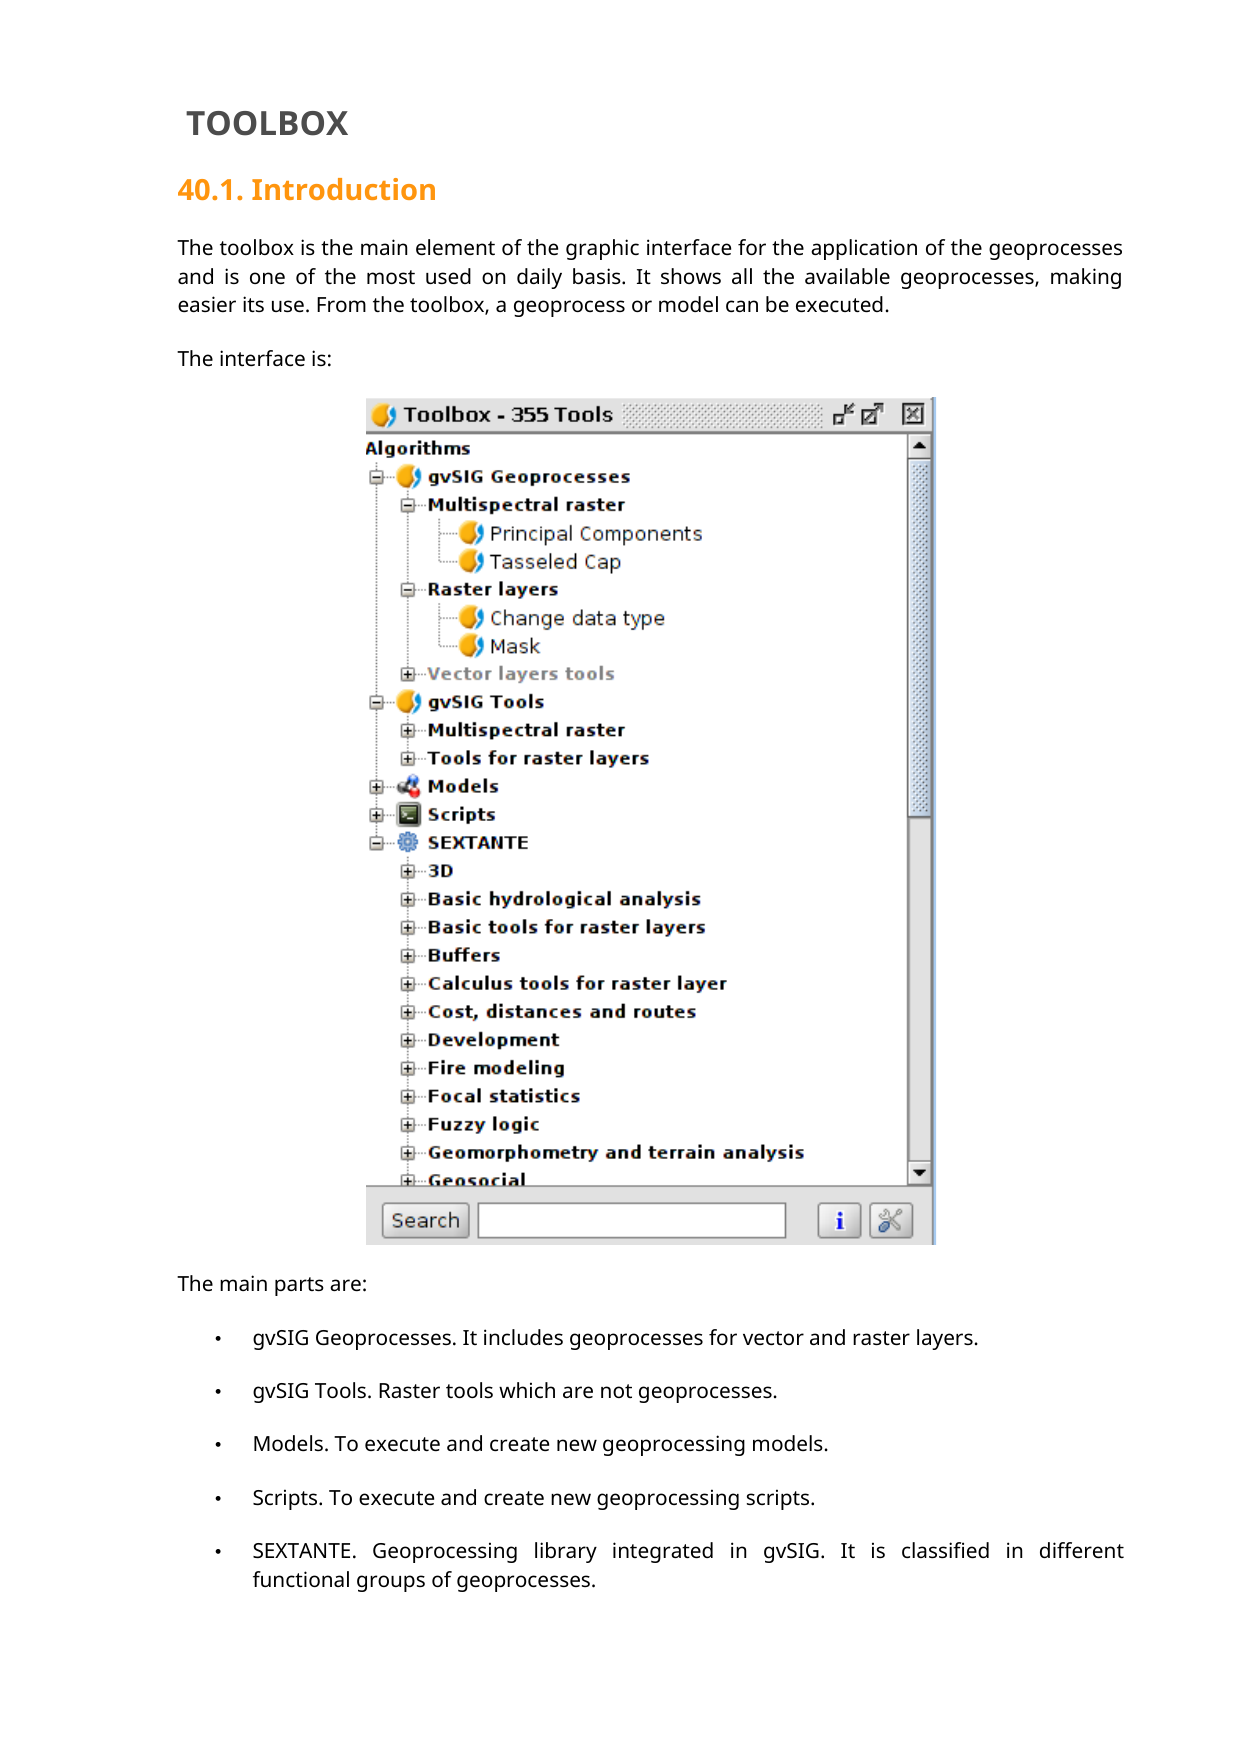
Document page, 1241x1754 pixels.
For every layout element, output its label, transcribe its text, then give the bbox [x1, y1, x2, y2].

text The toolbox is the main element of the graphic interface for the application of the geoprocesses and is one of the most used on daily basis. It shows all the available geoprocesses, making easier its use. From the toolbox, a geoprocess or model can be executed. [177, 233, 1125, 319]
picture [366, 397, 937, 1245]
list Scripts. To execute and create new geoprocessing scripts. [215, 1483, 1125, 1511]
subtitle toolbox [177, 100, 1125, 145]
text The interface is: [177, 344, 1125, 372]
list gvSIG Geoprocesses. It includes geoprocesses for vector and raster layers. [215, 1323, 1125, 1351]
list gvSIG Tools. Raster tools which are not geoprocesses. [215, 1376, 1125, 1404]
list SEXTANTE. Geoprocessing library integrated in gvSIG. It is classified in different functional groups of geoprocesses. [215, 1536, 1125, 1593]
list Models. To execute and create new geoprocessing models. [215, 1429, 1125, 1458]
subtitle 40.1. Introduction [177, 169, 1125, 208]
text The main parts are: [177, 1269, 1125, 1298]
